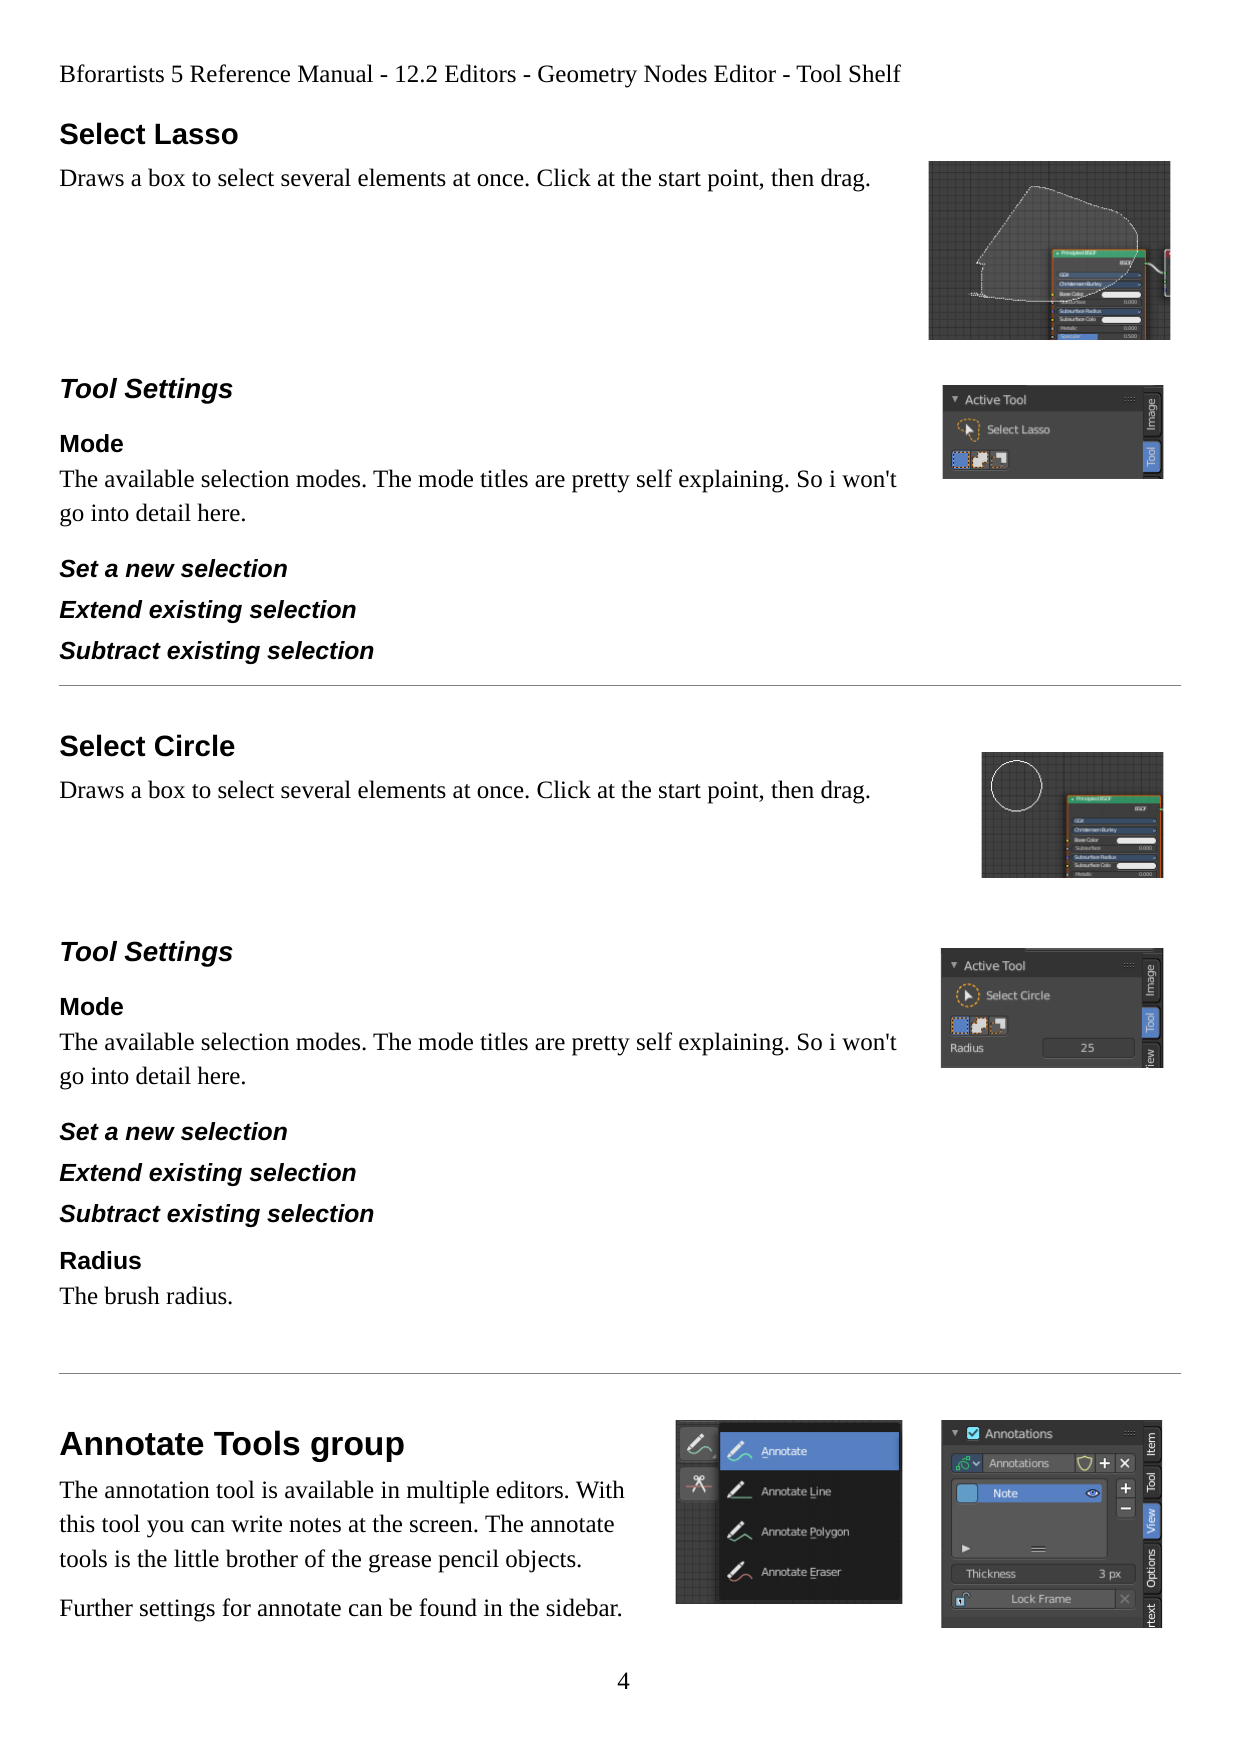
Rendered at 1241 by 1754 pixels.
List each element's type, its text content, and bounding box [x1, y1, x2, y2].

text Draws a box to select several elements at once. Click at the start point, then drag. [59, 776, 981, 804]
subtitle Mode [59, 429, 942, 458]
subtitle Radius [59, 1246, 1181, 1275]
picture [942, 385, 1164, 479]
subtitle Set a new selection [59, 1117, 1181, 1145]
subtitle Annotate Tools group [59, 1424, 675, 1462]
subtitle Subtract existing selection [59, 1199, 1181, 1227]
subtitle Select Circle [59, 729, 1181, 763]
picture [940, 948, 1164, 1068]
subtitle Set a new selection [59, 554, 1181, 582]
subtitle Mode [59, 992, 940, 1021]
picture [981, 752, 1164, 878]
subtitle Tool Settings [59, 935, 1181, 967]
picture [941, 1420, 1163, 1628]
picture [675, 1420, 903, 1604]
text Draws a box to select several elements at once. Click at the start point, then drag. [59, 163, 928, 192]
text The annotation tool is available in multiple editors. With this tool you can write notes at the screen. The annotate tools is the little brother of the grease pencil objects. [59, 1475, 675, 1573]
text [903, 1475, 941, 1573]
subtitle Extend existing selection [59, 595, 1181, 623]
subtitle [1164, 429, 1181, 458]
subtitle [903, 1424, 941, 1462]
text Further settings for annotate can be found in the sidebar. [59, 1593, 941, 1622]
picture [928, 161, 1171, 340]
text The brush radius. [59, 1281, 1181, 1310]
subtitle Select Lasso [59, 117, 1181, 151]
text The available selection modes. The mode titles are pretty self explaining. So i won't go into detail here. [59, 464, 1181, 527]
subtitle [1164, 992, 1181, 1021]
subtitle [1163, 1424, 1181, 1462]
subtitle Tool Settings [59, 372, 1181, 404]
subtitle Subtract existing selection [59, 636, 1181, 664]
subtitle Extend existing selection [59, 1158, 1181, 1186]
text The available selection modes. The mode titles are pretty self explaining. So i won't go into detail here. [59, 1027, 1181, 1090]
